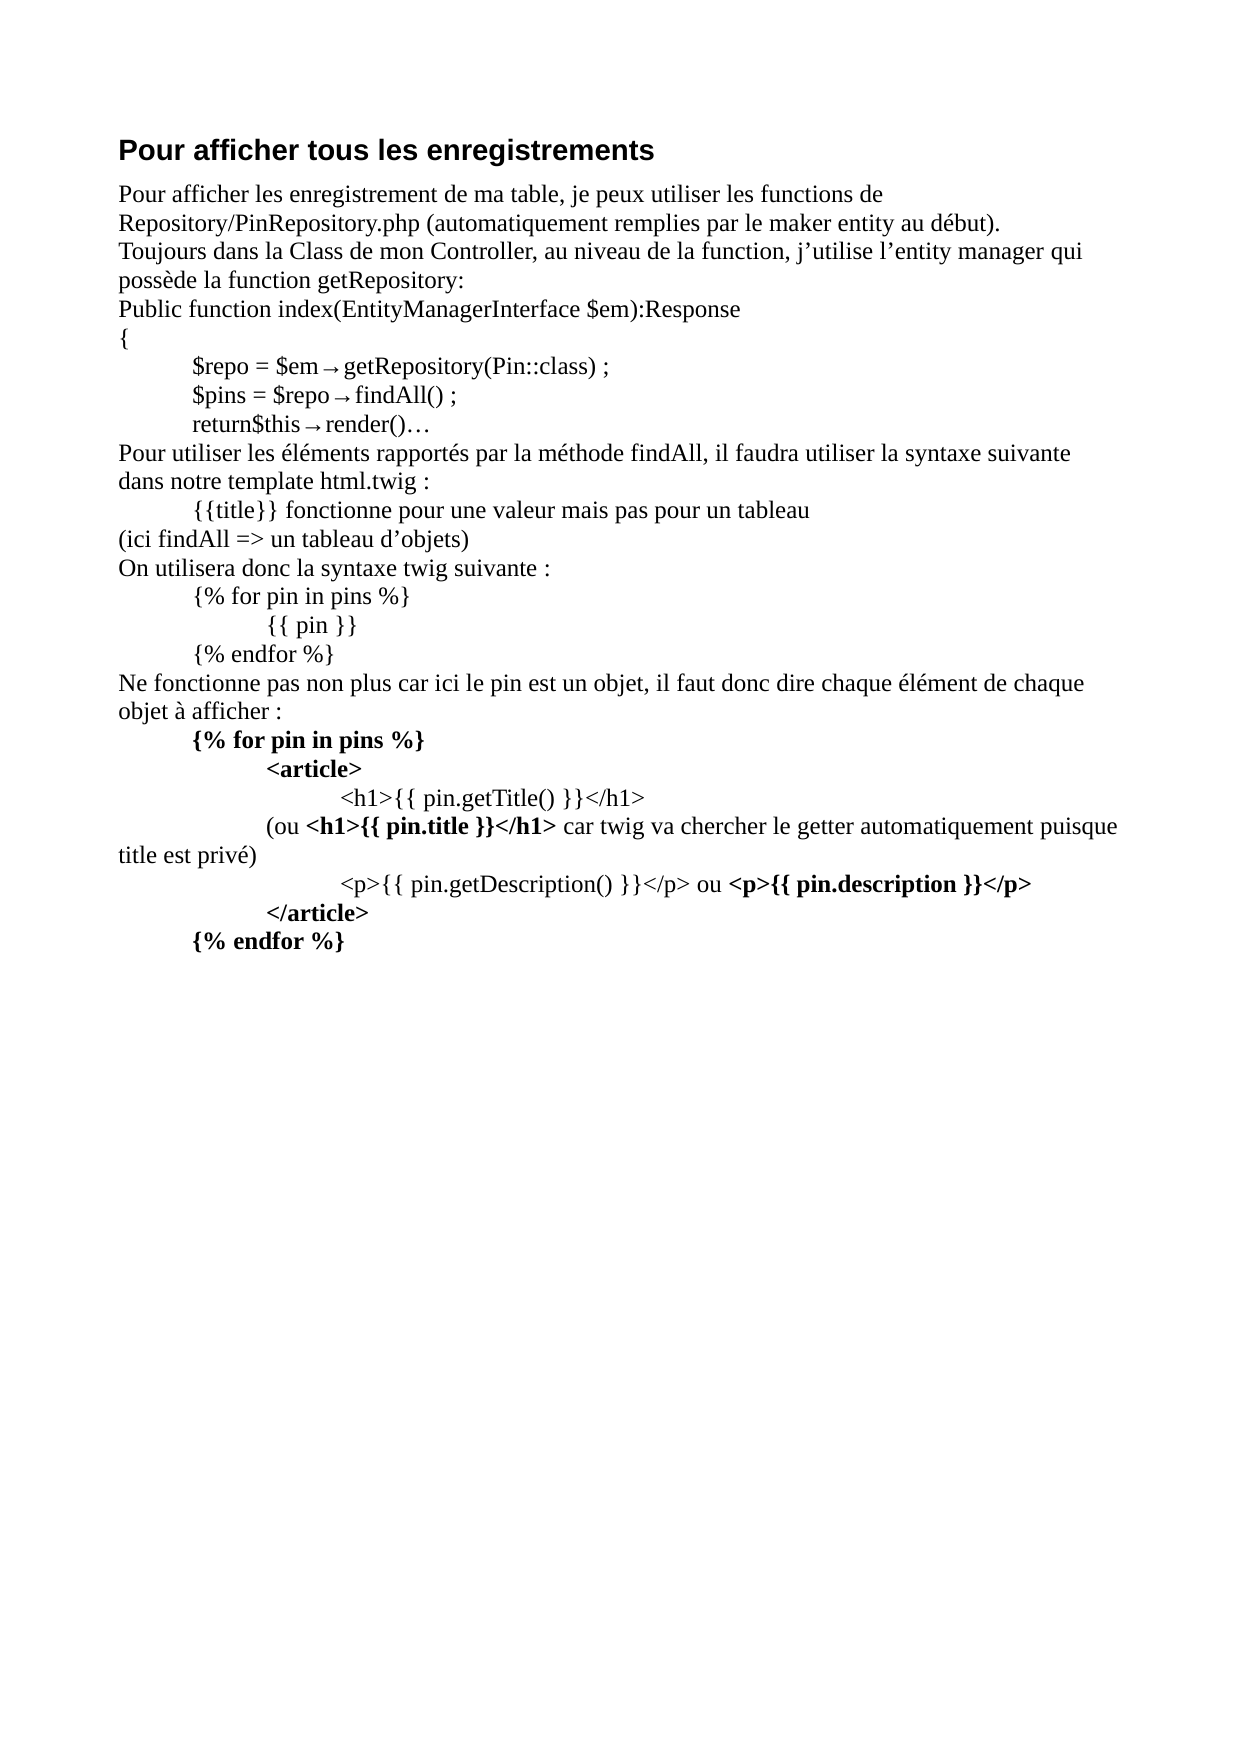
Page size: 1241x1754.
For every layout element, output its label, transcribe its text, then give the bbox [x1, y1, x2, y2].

text Pour afficher les enregistrement de ma table, je peux utiliser les functions de Repository/PinRepository.php (automatiquement remplies par le maker entity au début). [118, 179, 1122, 236]
text return$this→render()… [118, 409, 1122, 438]
subtitle Pour afficher tous les enregistrements [118, 133, 1122, 166]
text Toujours dans la Class de mon Controller, au niveau de la function, j’utilise l’entity manager qui possède la function getRepository: [118, 236, 1122, 294]
text {% for pin in pins %} <article> <h1>{{ pin.getTitle() }}</h1> (ou <h1>{{ pin.title }}</h1> car twig va chercher le getter automatiquement puisque title est privé) <p>{{ pin.getDescription() }}</p> ou <p>{{ pin.description }}</p> </article> {% endfor %} [118, 725, 1122, 955]
text Pour utiliser les éléments rapportés par la méthode findAll, il faudra utiliser la syntaxe suivante dans notre template html.twig : {{title}} fonctionne pour une valeur mais pas pour un tableau (ici findAll => un tableau d’objets) [118, 438, 1122, 553]
text Public function index(EntityManagerInterface $em):Response { $repo = $em→getRepository(Pin::class) ; $pins = $repo→findAll() ; [118, 294, 1122, 409]
text On utilisera donc la syntaxe twig suivante : {% for pin in pins %} {{ pin }} {% endfor %} Ne fonctionne pas non plus car ici le pin est un objet, il faut donc dire chaque élément de chaque objet à afficher : [118, 553, 1122, 725]
